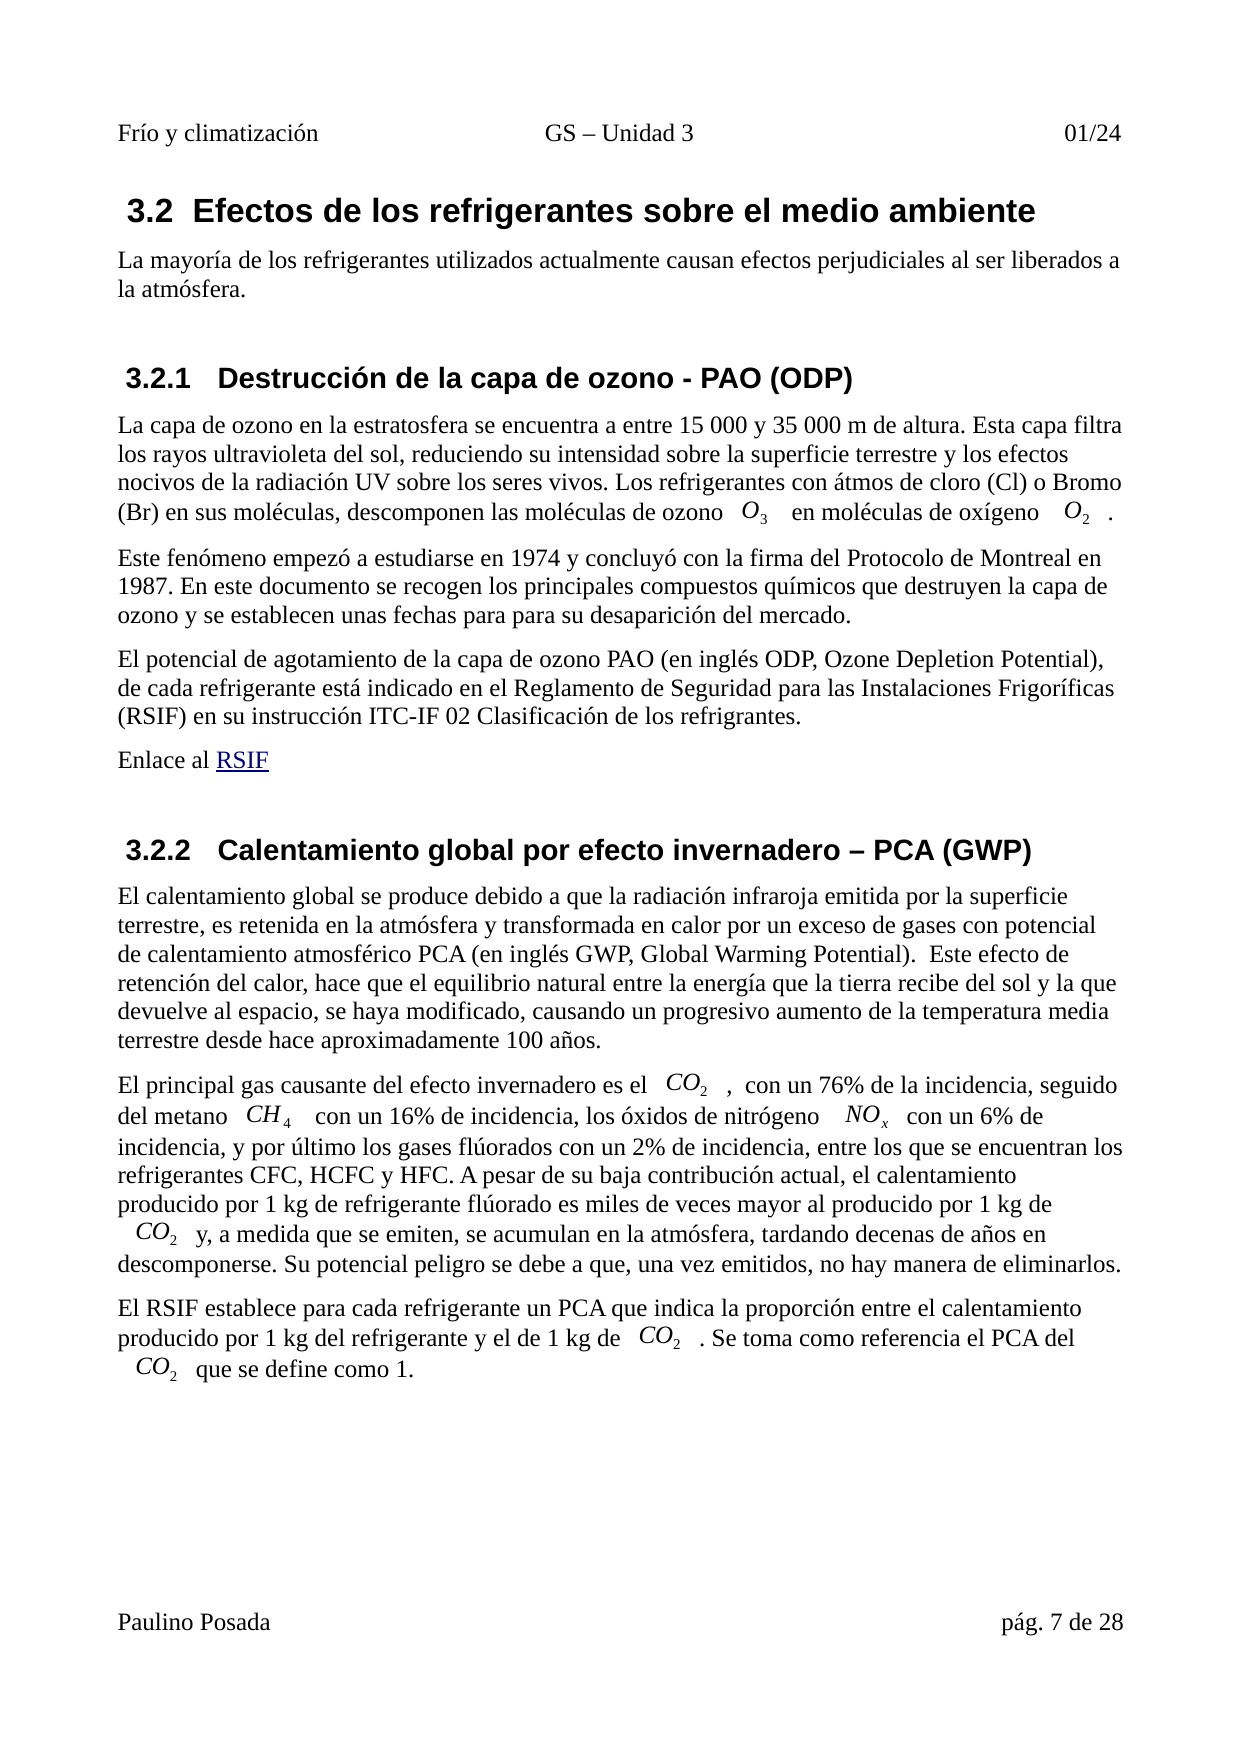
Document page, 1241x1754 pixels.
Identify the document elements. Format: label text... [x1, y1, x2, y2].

text Este fenómeno empezó a estudiarse en 1974 y concluyó con la firma del Protocolo de Montreal en 1987. En este documento se recogen los principales compuestos químicos que destruyen la capa de ozono y se establecen unas fechas para para su desaparición del mercado. [117, 543, 1123, 629]
text El principal gas causante del efecto invernadero es el, con un 76% de la incidencia, seguido del metano con un 16% de incidencia, los óxidos de nitrógeno con un 6% de incidencia, y por último los gases flúorados con un 2% de incidencia, entre los que se encuentran los refrigerantes CFC, HCFC y HFC. A pesar de su baja contribución actual, el calentamiento producido por 1 kg de refrigerante flúorado es miles de veces mayor al producido por 1 kg dey, a medida que se emiten, se acumulan en la atmósfera, tardando decenas de años en descomponerse. Su potencial peligro se debe a que, una vez emitidos, no hay manera de eliminarlos. [117, 1069, 1123, 1278]
text La mayoría de los refrigerantes utilizados actualmente causan efectos perjudiciales al ser liberados a la atmósfera. [117, 245, 1123, 302]
subtitle Calentamiento global por efecto invernadero – PCA (GWP) [117, 833, 1123, 866]
subtitle Efectos de los refrigerantes sobre el medio ambiente [117, 191, 1123, 230]
subtitle Destrucción de la capa de ozono - PAO (ODP) [117, 361, 1123, 395]
text El RSIF establece para cada refrigerante un PCA que indica la proporción entre el calentamiento producido por 1 kg del refrigerante y el de 1 kg de. Se toma como referencia el PCA del que se define como 1. [117, 1293, 1123, 1384]
text Enlace al RSIF [117, 745, 1123, 774]
text El potencial de agotamiento de la capa de ozono PAO (en inglés ODP, Ozone Depletion Potential), de cada refrigerante está indicado en el Reglamento de Seguridad para las Instalaciones Frigoríficas (RSIF) en su instrucción ITC-IF 02 Clasificación de los refrigrantes. [117, 644, 1123, 730]
text El calentamiento global se produce debido a que la radiación infraroja emitida por la superficie terrestre, es retenida en la atmósfera y transformada en calor por un exceso de gases con potencial de calentamiento atmosférico PCA (en inglés GWP, Global Warming Potential). Este efecto de retención del calor, hace que el equilibrio natural entre la energía que la tierra recibe del sol y la que devuelve al espacio, se haya modificado, causando un progresivo aumento de la temperatura media terrestre desde hace aproximadamente 100 años. [117, 881, 1123, 1054]
text La capa de ozono en la estratosfera se encuentra a entre 15 000 y 35 000 m de altura. Esta capa filtra los rayos ultravioleta del sol, reduciendo su intensidad sobre la superficie terrestre y los efectos nocivos de la radiación UV sobre los seres vivos. Los refrigerantes con átmos de cloro (Cl) o Bromo (Br) en sus moléculas, descomponen las moléculas de ozono en moléculas de oxígeno . [117, 410, 1123, 528]
